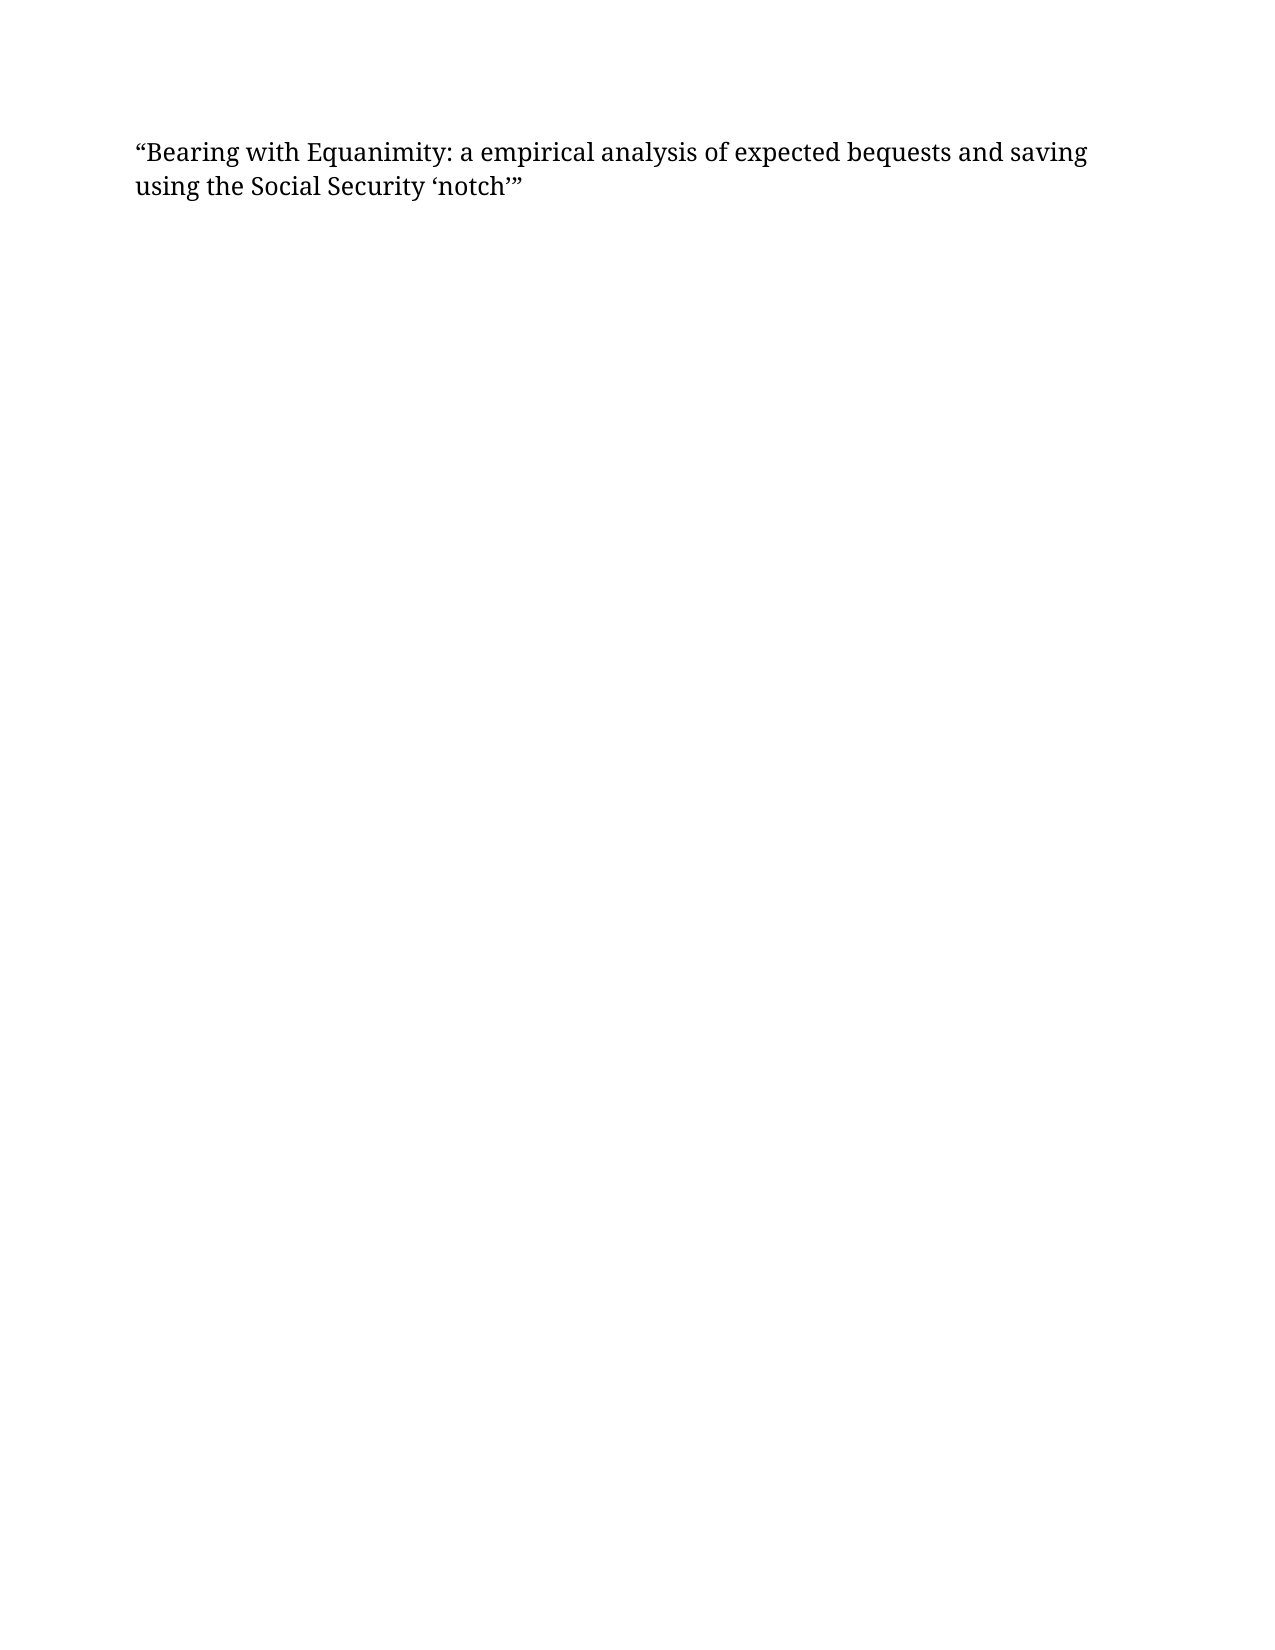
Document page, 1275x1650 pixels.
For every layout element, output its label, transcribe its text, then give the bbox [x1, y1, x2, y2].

table_cell “Bearing with Equanimity: a empirical analysis of expected bequests and saving using the Social Security ‘notch’” [124, 135, 1110, 463]
